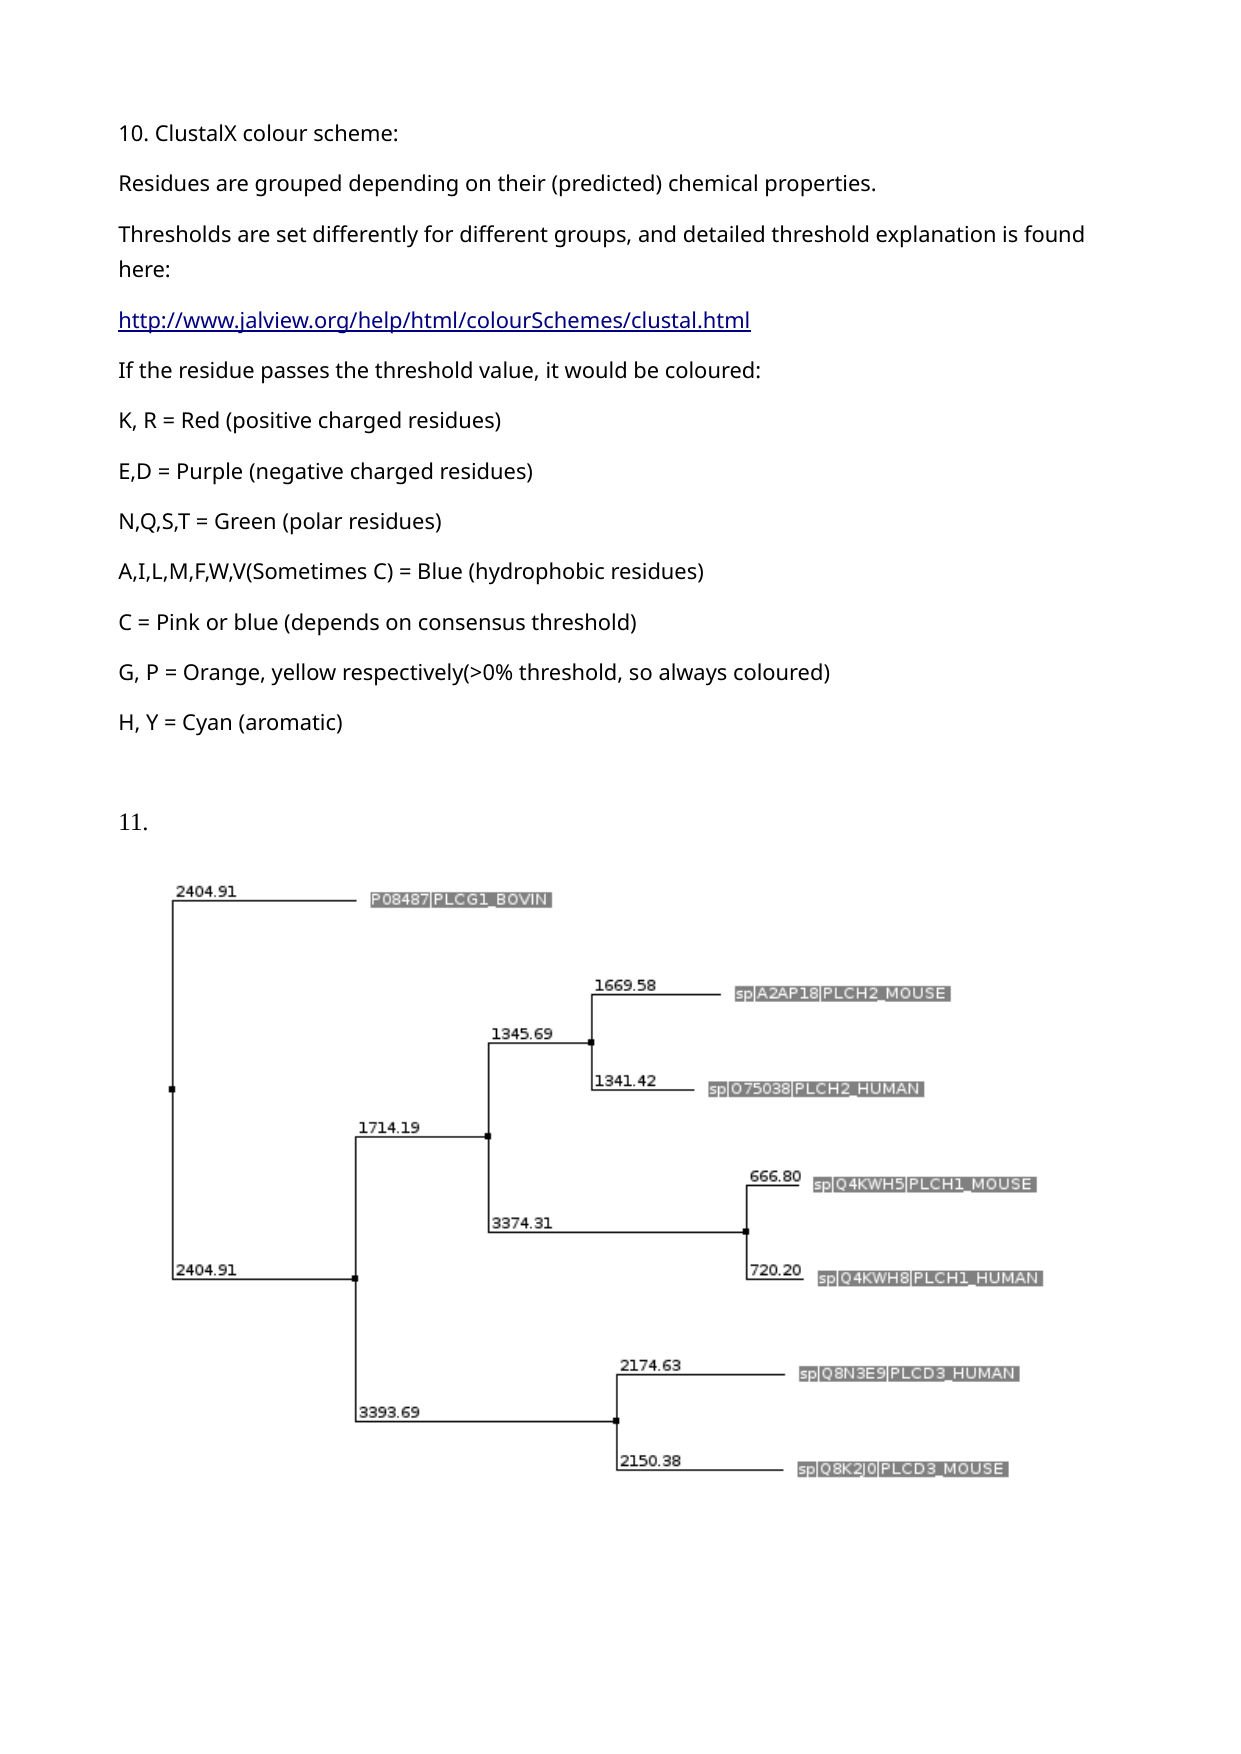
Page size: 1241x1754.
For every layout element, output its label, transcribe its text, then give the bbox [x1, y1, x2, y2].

picture [141, 869, 1059, 1565]
text Thresholds are set differently for different groups, and detailed threshold explanation is found here: [118, 219, 1122, 284]
text K, R = Red (positive charged residues) [118, 405, 1122, 435]
text N,Q,S,T = Green (polar residues) [118, 506, 1122, 536]
text C = Pink or blue (depends on consensus threshold) [118, 607, 1122, 636]
text 11. [118, 807, 1122, 1593]
text If the residue passes the threshold value, it would be coloured: [118, 355, 1122, 385]
text A,I,L,M,F,W,V(Sometimes C) = Blue (hydrophobic residues) [118, 556, 1122, 586]
text Residues are grouped depending on their (predicted) chemical properties. [118, 168, 1122, 198]
text G, P = Orange, yellow respectively(>0% threshold, so always coloured) [118, 657, 1122, 687]
text H, Y = Cyan (aromatic) [118, 707, 1122, 737]
text http://www.jalview.org/help/html/colourSchemes/clustal.html [118, 305, 1122, 334]
text 10. ClustalX colour scheme: [118, 118, 1122, 148]
text E,D = Purple (negative charged residues) [118, 456, 1122, 486]
